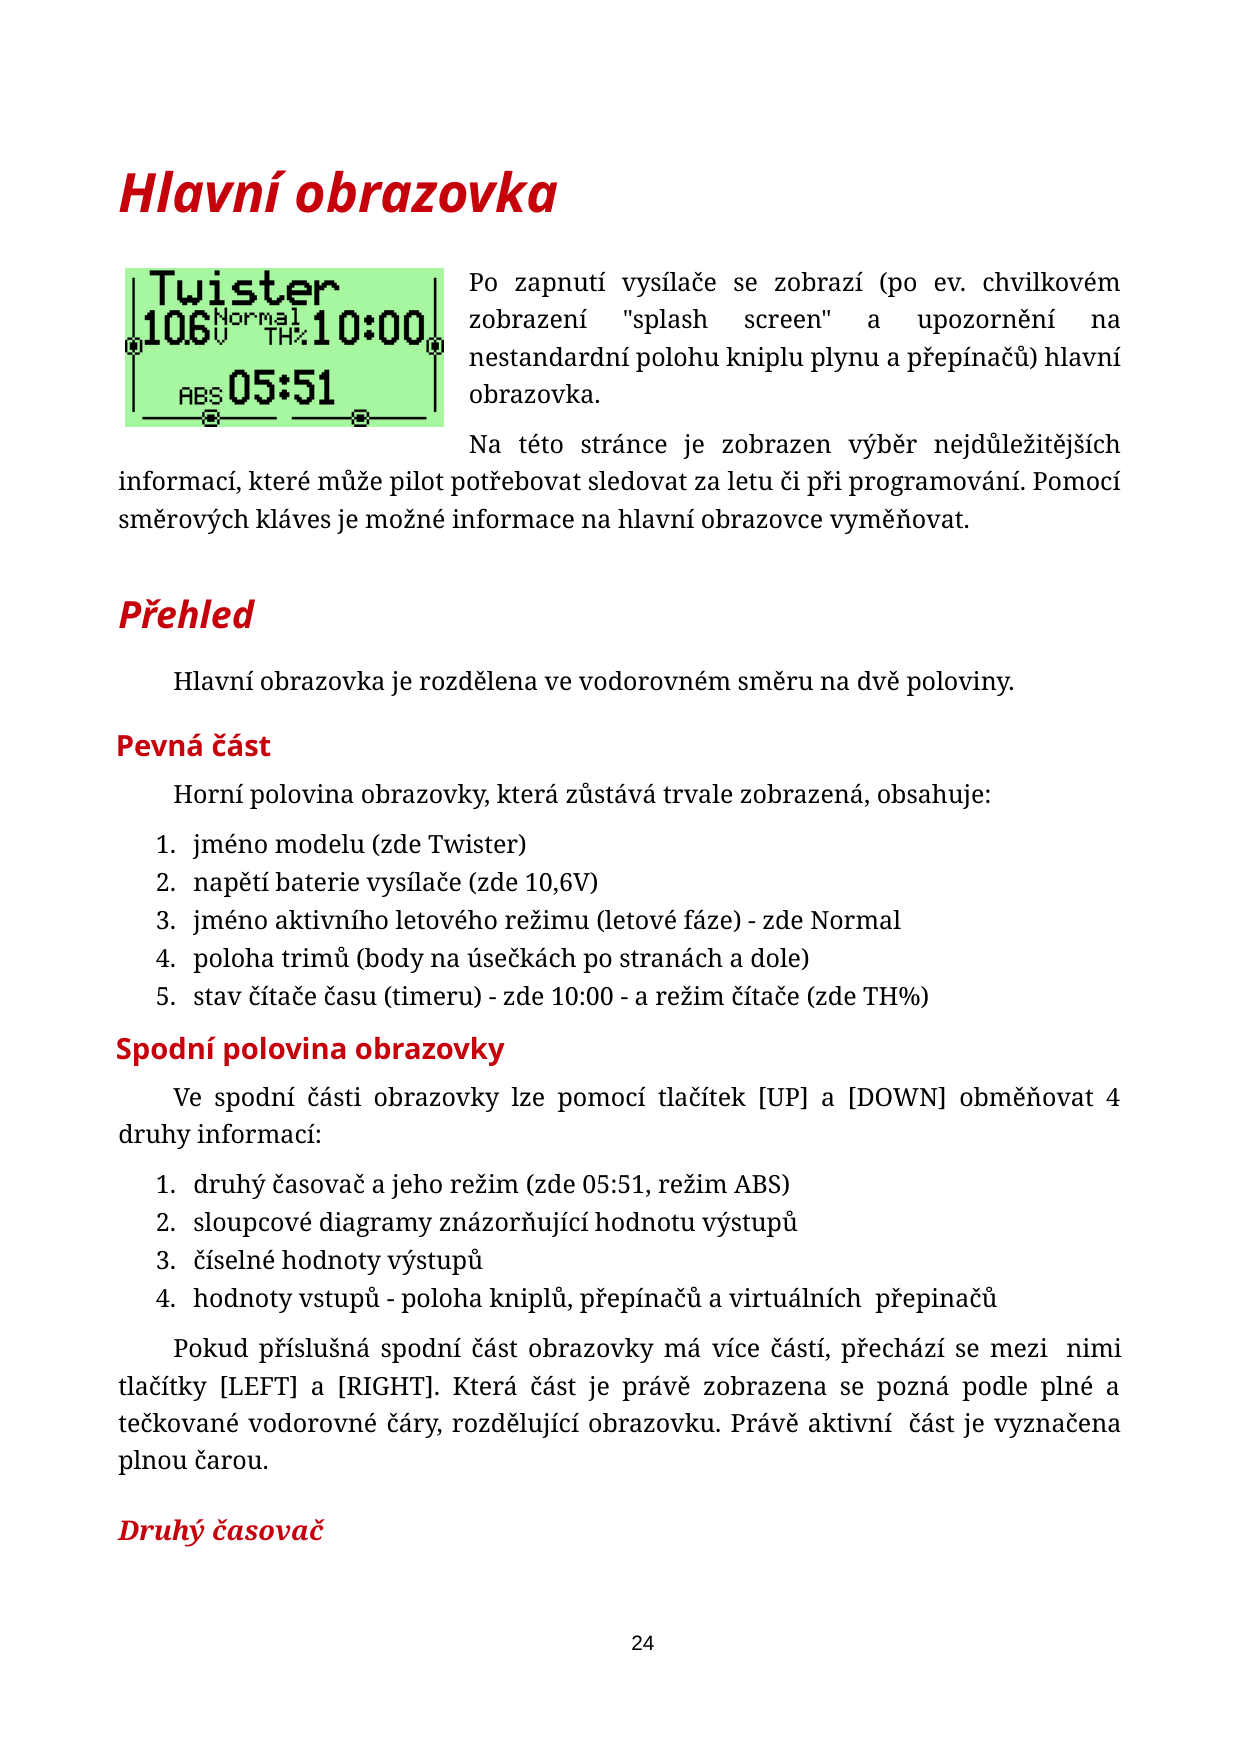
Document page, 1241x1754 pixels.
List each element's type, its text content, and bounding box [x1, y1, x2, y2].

list jméno modelu (zde Twister) [156, 826, 1122, 860]
subtitle Pevná část [116, 725, 1122, 764]
list hodnoty vstupů - poloha kniplů, přepínačů a virtuálních přepinačů [156, 1281, 1122, 1315]
text Po zapnutí vysílače se zobrazí (po ev. chvilkovém zobrazení "splash screen" a upozornění na nestandardní polohu kniplu plynu a přepínačů) hlavní obrazovka. [118, 264, 1122, 411]
subtitle Druhý časovač [118, 1512, 1122, 1548]
list poloha trimů (body na úsečkách po stranách a dole) [156, 940, 1122, 974]
subtitle Přehled [118, 588, 1122, 639]
text Pokud příslušná spodní část obrazovky má více částí, přechází se mezi nimi tlačítky [LEFT] a [RIGHT]. Která část je právě zobrazena se pozná podle plné a tečkované vodo­rovné čáry, rozdělující obrazovku. Právě aktivní část je vyznačena plnou čarou. [118, 1331, 1122, 1477]
list sloupcové diagramy znázorňující hodnotu výstupů [156, 1205, 1122, 1239]
subtitle Hlavní obrazovka [118, 155, 1122, 228]
picture [125, 268, 444, 427]
text Hlavní obrazovka je rozdělena ve vodorovném směru na dvě poloviny. [118, 663, 1122, 697]
text Horní polovina obrazovky, která zůstává trvale zobrazená, obsahuje: [118, 776, 1122, 810]
list napětí baterie vysílače (zde 10,6V) [156, 864, 1122, 898]
list číselné hodnoty výstupů [156, 1243, 1122, 1277]
subtitle Spodní polovina obrazovky [116, 1028, 1122, 1068]
text Ve spodní části obrazovky lze pomocí tlačítek [UP] a [DOWN] obměňovat 4 druhy infor­mací: [118, 1079, 1122, 1151]
text Na této stránce je zobrazen výběr nejdůležitějších informa­cí, které může pilot potřebovat sledovat za letu či při programování. Pomocí směrových kláves je možné informace na hlavní obrazovce vymě­ňovat. [118, 427, 1122, 536]
list jméno aktivního letového režimu (letové fáze) - zde Normal [156, 902, 1122, 936]
list stav čítače času (timeru) - zde 10:00 - a režim čítače (zde TH%) [156, 978, 1122, 1012]
list druhý časovač a jeho režim (zde 05:51, režim ABS) [156, 1167, 1122, 1201]
